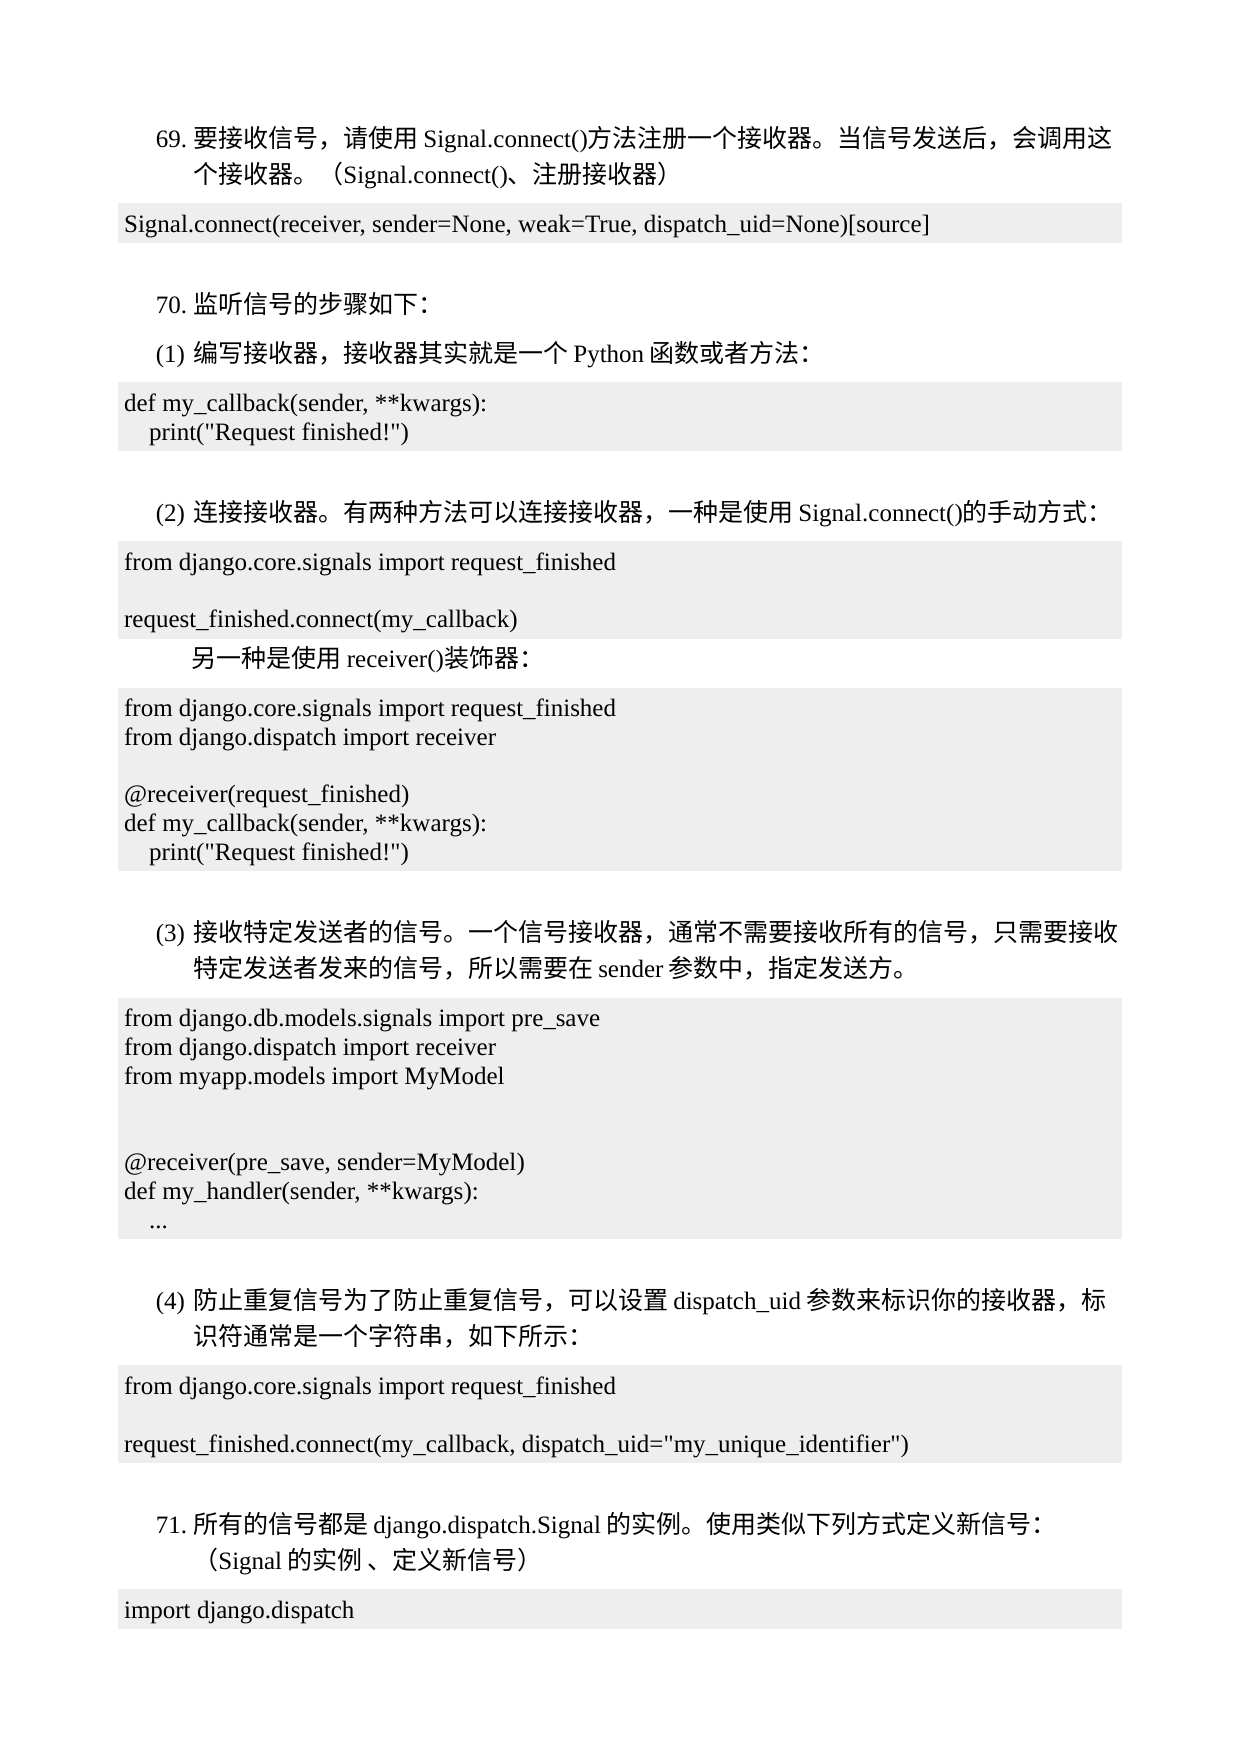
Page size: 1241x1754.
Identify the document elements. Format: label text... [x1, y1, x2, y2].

table_header import django.dispatch [118, 1589, 1122, 1629]
table_header from django.db.models.signals import pre_save from django.dispatch import receiver from myapp.models import MyModel @receiver(pre_save, sender=MyModel) def my_handler(sender, **kwargs): ... [118, 998, 1122, 1239]
text 另一种是使用receiver()装饰器： [118, 639, 1122, 675]
list 连接接收器。有两种方法可以连接接收器，一种是使用Signal.connect()的手动方式： [156, 492, 1122, 528]
list 要接收信号，请使用Signal.connect()方法注册一个接收器。当信号发送后，会调用这个接收器。（Signal.connect()、注册接收器） [156, 118, 1122, 191]
list 防止重复信号为了防止重复信号，可以设置dispatch_uid参数来标识你的接收器，标识符通常是一个字符串，如下所示： [156, 1280, 1122, 1353]
table_header from django.core.signals import request_finished request_finished.connect(my_callback, dispatch_uid="my_unique_identifier") [118, 1365, 1122, 1463]
table_header def my_callback(sender, **kwargs): print("Request finished!") [118, 382, 1122, 451]
list 监听信号的步骤如下： [156, 284, 1122, 321]
list 编写接收器，接收器其实就是一个Python函数或者方法： [156, 333, 1122, 369]
list 所有的信号都是django.dispatch.Signal的实例。使用类似下列方式定义新信号：（Signal的实例 、定义新信号） [156, 1504, 1122, 1577]
table_header from django.core.signals import request_finished from django.dispatch import receiver @receiver(request_finished) def my_callback(sender, **kwargs): print("Request finished!") [118, 688, 1122, 871]
table_header Signal.connect(receiver, sender=None, weak=True, dispatch_uid=None)[source] [118, 203, 1122, 243]
table_header from django.core.signals import request_finished request_finished.connect(my_callback) [118, 541, 1122, 639]
list 接收特定发送者的信号。一个信号接收器，通常不需要接收所有的信号，只需要接收特定发送者发来的信号，所以需要在sender参数中，指定发送方。 [156, 913, 1122, 985]
